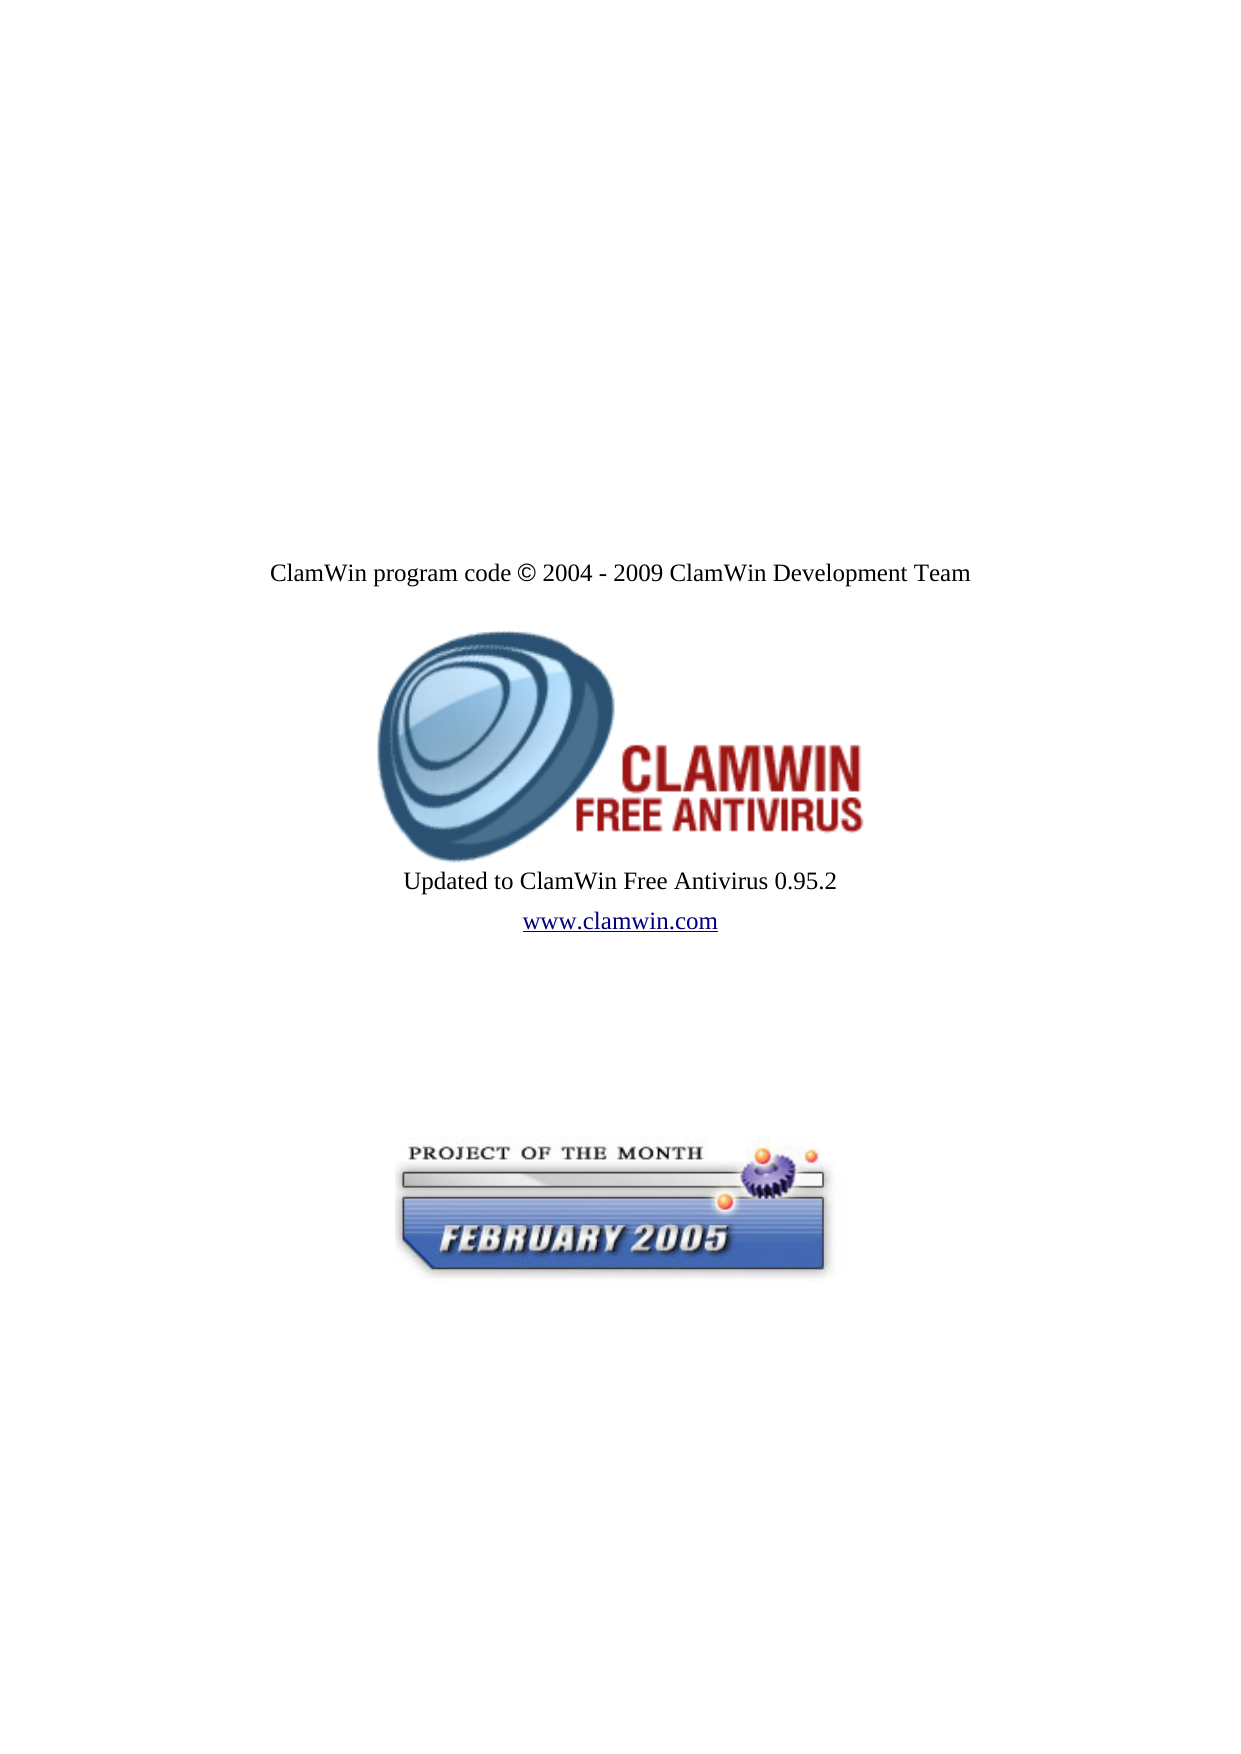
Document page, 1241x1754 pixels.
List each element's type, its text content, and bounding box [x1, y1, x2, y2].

picture [364, 631, 876, 867]
text Updated to ClamWin Free Antivirus 0.95.2 [217, 861, 1023, 894]
text www.clamwin.com [217, 907, 1023, 935]
text ClamWin program code © 2004 - 2009 ClamWin Development Team [217, 559, 1023, 849]
picture [395, 1111, 845, 1282]
